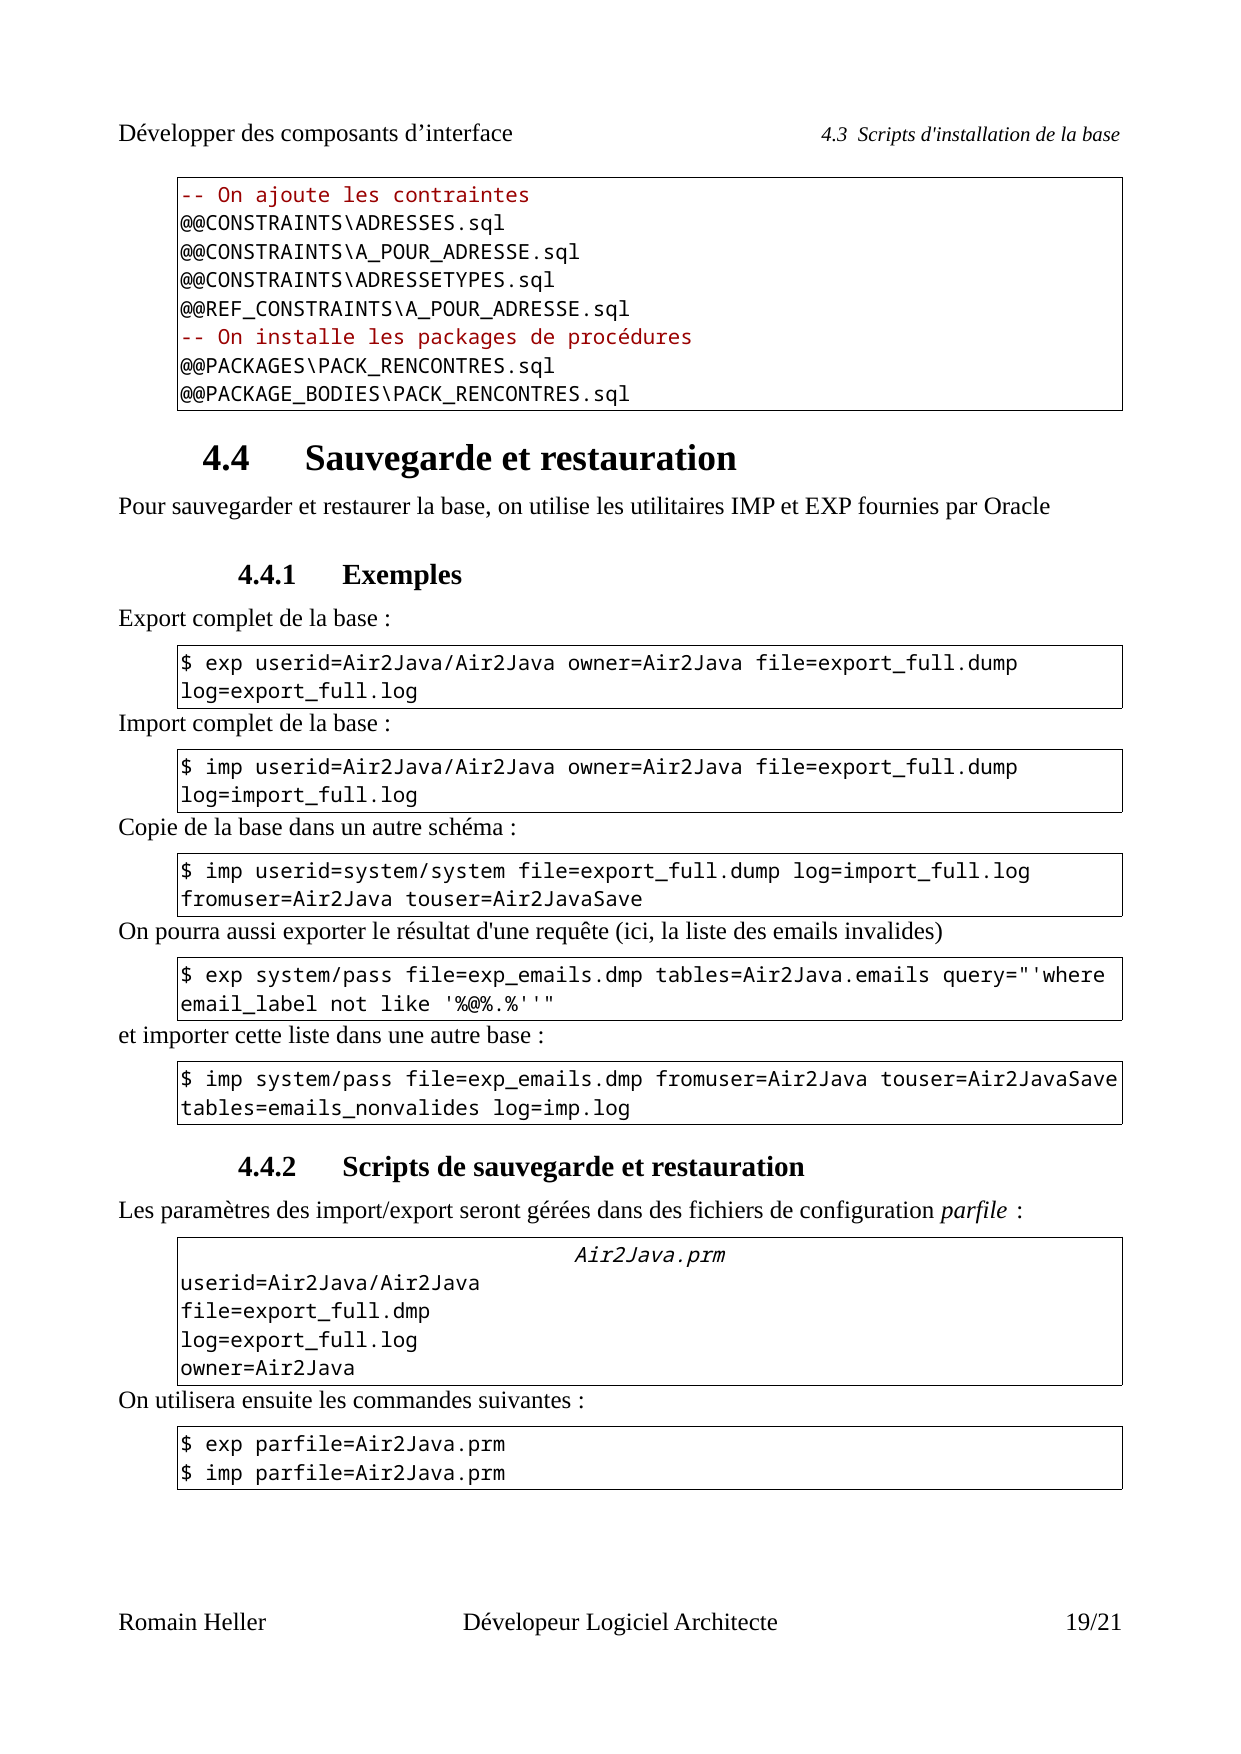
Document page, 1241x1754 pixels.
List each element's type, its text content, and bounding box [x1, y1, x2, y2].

text $ imp parfile=Air2Java.prm [178, 1454, 1122, 1489]
text $ imp userid=system/system file=export_full.dump log=import_full.log fromuser=Air2Java touser=Air2JavaSave [178, 854, 1122, 916]
text @@CONSTRAINTS\ADRESSETYPES.sql [178, 262, 1122, 291]
text @@REF_CONSTRAINTS\A_POUR_ADRESSE.sql [178, 291, 1122, 319]
text @@CONSTRAINTS\ADRESSES.sql [178, 206, 1122, 234]
text Air2Java.prm [178, 1238, 1122, 1265]
text Import complet de la base : [118, 708, 1122, 736]
subtitle Scripts de sauvegarde et restauration [231, 1149, 1122, 1183]
text @@PACKAGE_BODIES\PACK_RENCONTRES.sql [178, 376, 1122, 410]
subtitle Sauvegarde et restauration [193, 436, 1122, 479]
text -- On ajoute les contraintes [178, 178, 1122, 206]
text log=export_full.log [178, 1322, 1122, 1350]
text On utilisera ensuite les commandes suivantes : [118, 1385, 1122, 1414]
text $ imp userid=Air2Java/Air2Java owner=Air2Java file=export_full.dump log=import_full.log [178, 750, 1122, 812]
text file=export_full.dmp [178, 1293, 1122, 1322]
text userid=Air2Java/Air2Java [178, 1265, 1122, 1293]
text Export complet de la base : [118, 603, 1122, 632]
text $ imp system/pass file=exp_emails.dmp fromuser=Air2Java touser=Air2JavaSave tables=emails_nonvalides log=imp.log [178, 1062, 1122, 1124]
text $ exp parfile=Air2Java.prm [178, 1427, 1122, 1454]
text -- On installe les packages de procédures [178, 319, 1122, 348]
text Pour sauvegarder et restaurer la base, on utilise les utilitaires IMP et EXP fournies par Oracle [118, 491, 1122, 520]
text @@PACKAGES\PACK_RENCONTRES.sql [178, 348, 1122, 376]
text Les paramètres des import/export seront gérées dans des fichiers de configuration parfile : [118, 1195, 1122, 1224]
text et importer cette liste dans une autre base : [118, 1020, 1122, 1049]
text $ exp userid=Air2Java/Air2Java owner=Air2Java file=export_full.dump log=export_full.log [178, 646, 1122, 708]
text @@CONSTRAINTS\A_POUR_ADRESSE.sql [178, 234, 1122, 262]
text $ exp system/pass file=exp_emails.dmp tables=Air2Java.emails query="'where email_label not like '%@%.%''" [178, 958, 1122, 1020]
text Copie de la base dans un autre schéma : [118, 812, 1122, 841]
subtitle Exemples [231, 557, 1122, 591]
text owner=Air2Java [178, 1350, 1122, 1385]
text On pourra aussi exporter le résultat d'une requête (ici, la liste des emails invalides) [118, 916, 1122, 945]
